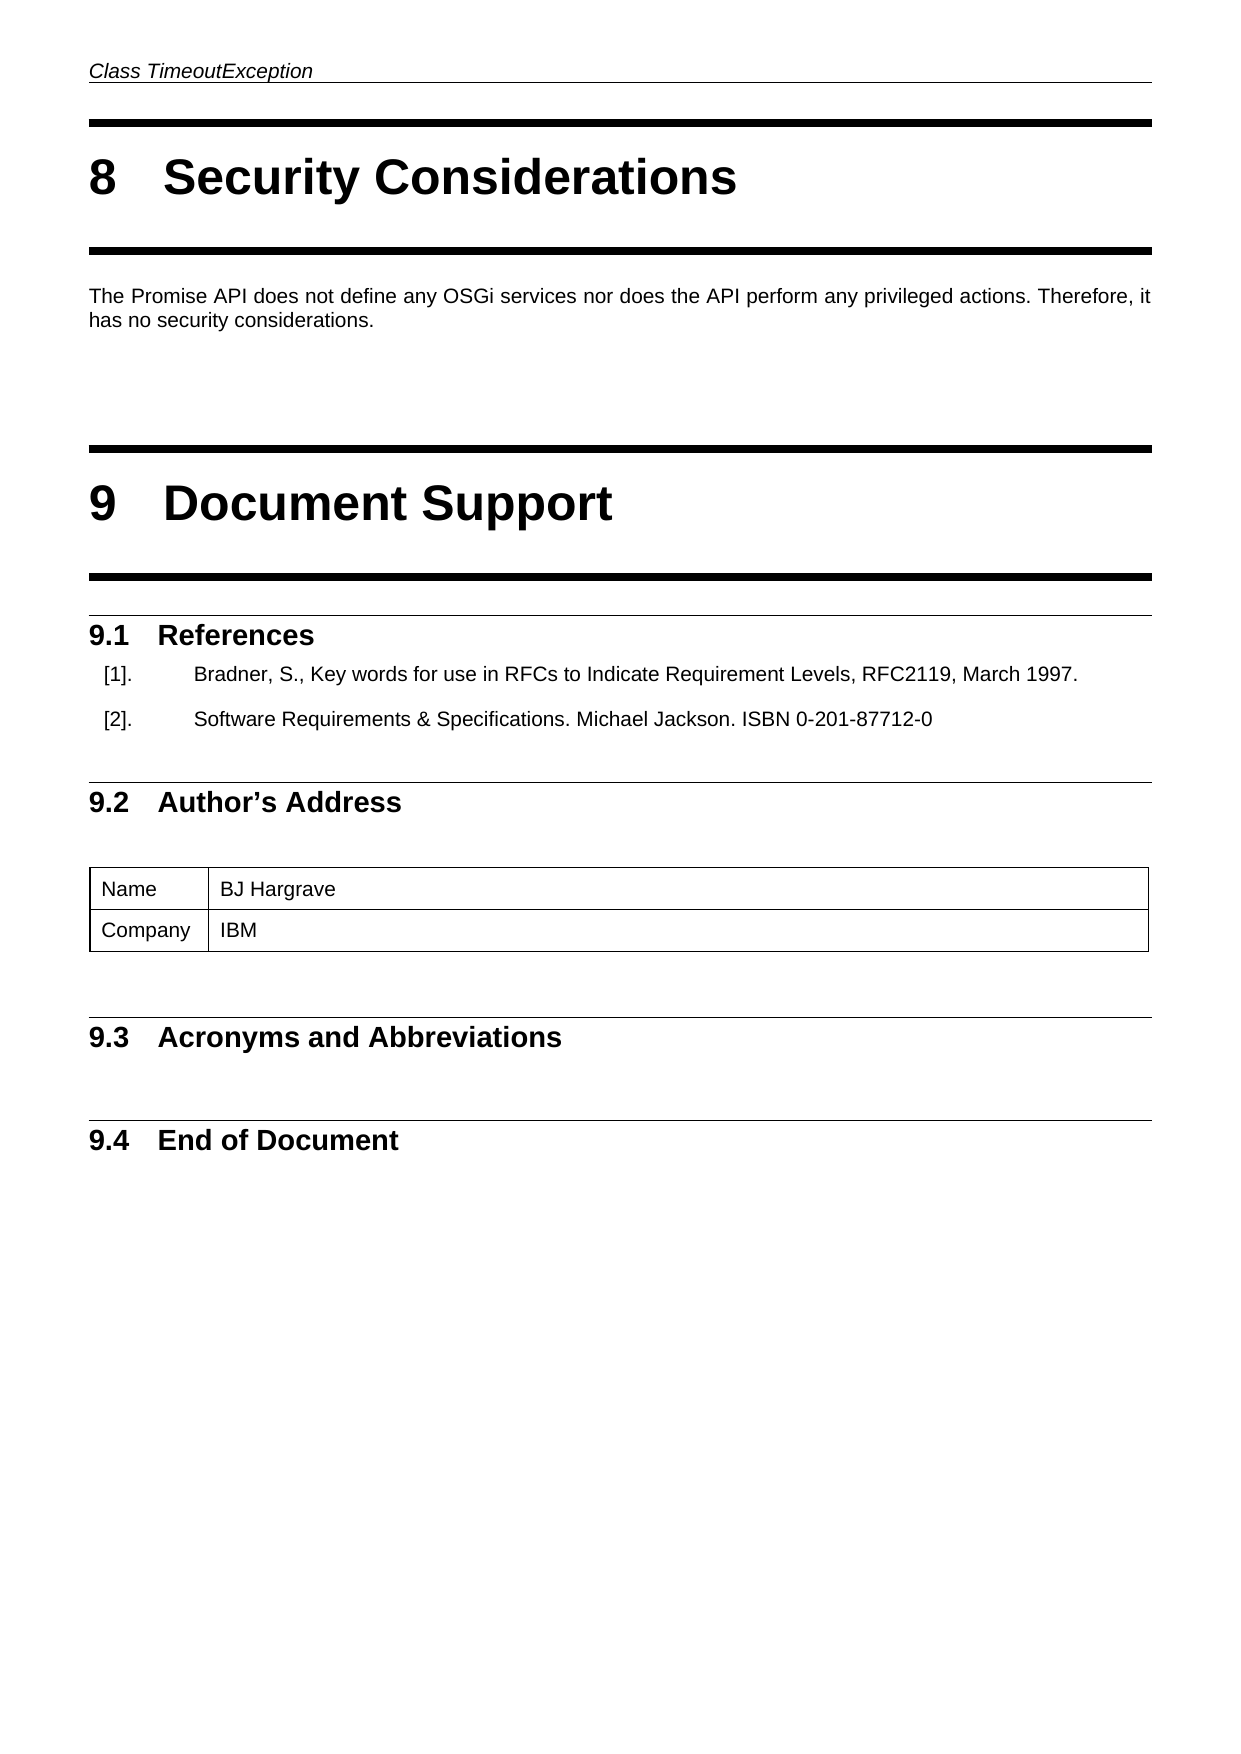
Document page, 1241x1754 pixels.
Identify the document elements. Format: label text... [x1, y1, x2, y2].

table_cell IBM [209, 910, 1148, 951]
subtitle Security Considerations [88, 120, 1152, 255]
list Bradner, S., Key words for use in RFCs to Indicate Requirement Levels, RFC2119, March 1997. [103, 662, 1152, 686]
text The Promise API does not define any OSGi services nor does the API perform any privileged actions. Therefore, it has no security considerations. [88, 284, 1152, 332]
subtitle End of Document [88, 1121, 1152, 1156]
list Software Requirements & Specifications. Michael Jackson. ISBN 0-201-87712-0 [103, 707, 1152, 731]
subtitle Author’s Address [88, 783, 1152, 818]
subtitle Document Support [88, 446, 1152, 581]
subtitle Acronyms and Abbreviations [88, 1018, 1152, 1054]
table_header Name [91, 868, 208, 909]
table_cell Company [91, 910, 208, 951]
table_header BJ Hargrave [209, 868, 1148, 909]
subtitle References [88, 616, 1152, 651]
